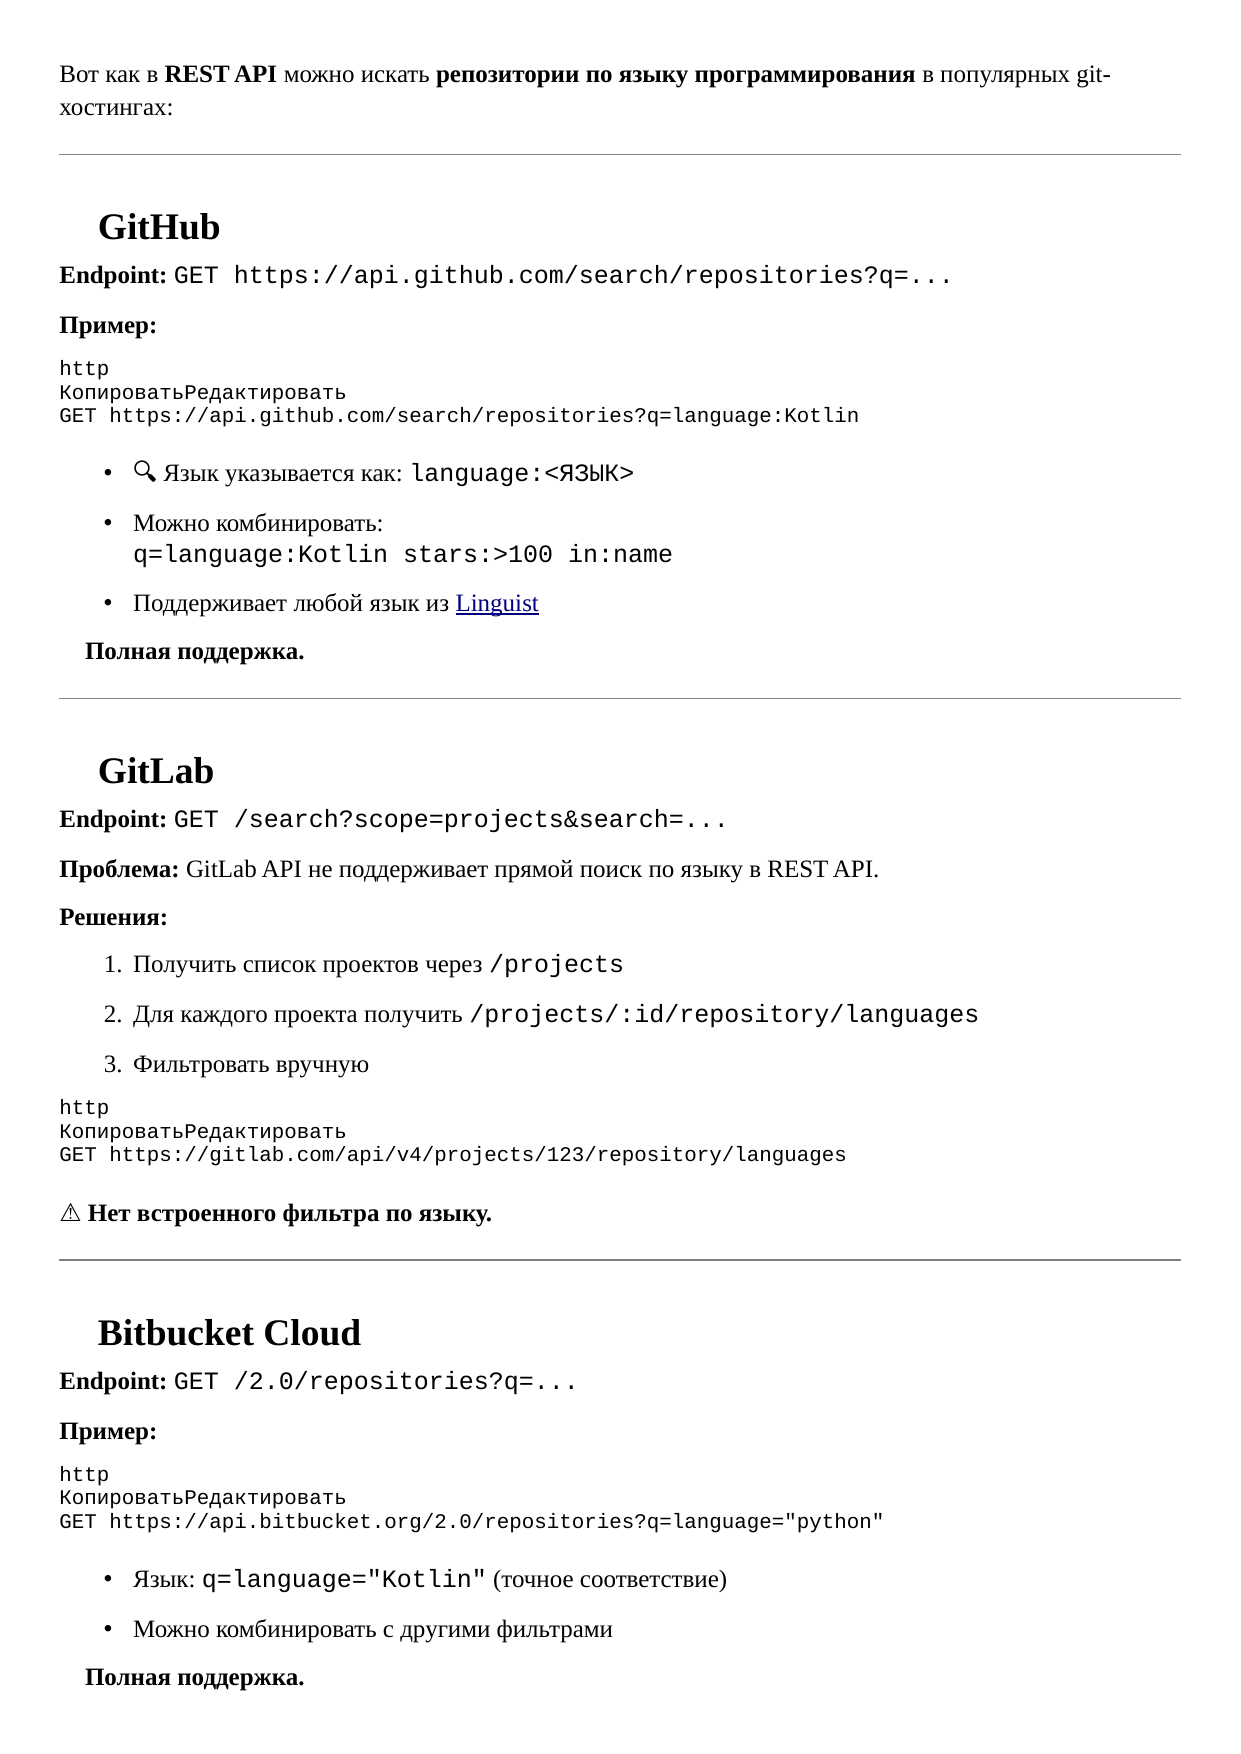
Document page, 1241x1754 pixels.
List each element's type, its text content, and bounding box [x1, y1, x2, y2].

text ✅ Полная поддержка. [59, 636, 1181, 665]
list Поддерживает любой язык из Linguist [103, 588, 1181, 617]
subtitle 🔹 Bitbucket Cloud [59, 1310, 1181, 1353]
text Endpoint: GET https://api.github.com/search/repositories?q=... [59, 260, 1181, 291]
text http [59, 358, 1181, 382]
list Можно комбинировать: q=language:Kotlin stars:>100 in:name [103, 508, 1181, 570]
list Получить список проектов через /projects [103, 949, 1181, 980]
text Проблема: GitLab API не поддерживает прямой поиск по языку в REST API. [59, 854, 1181, 883]
text КопироватьРедактировать [59, 1121, 1181, 1144]
subtitle 🔹 GitLab [59, 749, 1181, 792]
text GET https://gitlab.com/api/v4/projects/123/repository/languages [59, 1144, 1181, 1168]
list Для каждого проекта получить /projects/:id/repository/languages [103, 999, 1181, 1030]
text Endpoint: GET /2.0/repositories?q=... [59, 1366, 1181, 1397]
text ✅ Полная поддержка. [59, 1662, 1181, 1690]
list 🔍 Язык указывается как: language:<ЯЗЫК> [103, 458, 1181, 489]
list Можно комбинировать с другими фильтрами [103, 1614, 1181, 1643]
text ⚠️ Нет встроенного фильтра по языку. [59, 1198, 1181, 1226]
text Пример: [59, 310, 1181, 339]
text Пример: [59, 1416, 1181, 1445]
text GET https://api.bitbucket.org/2.0/repositories?q=language="python" [59, 1511, 1181, 1534]
text КопироватьРедактировать [59, 1487, 1181, 1511]
text http [59, 1097, 1181, 1121]
text Endpoint: GET /search?scope=projects&search=... [59, 804, 1181, 835]
list Язык: q=language="Kotlin" (точное соответствие) [103, 1564, 1181, 1595]
text GET https://api.github.com/search/repositories?q=language:Kotlin [59, 405, 1181, 429]
text http [59, 1463, 1181, 1487]
subtitle 🔹 GitHub [59, 205, 1181, 248]
text КопироватьРедактировать [59, 382, 1181, 405]
text Вот как в REST API можно искать репозитории по языку программирования в популярных git-хостингах: [59, 59, 1181, 121]
list Фильтровать вручную [103, 1049, 1181, 1078]
text Решения: [59, 902, 1181, 931]
